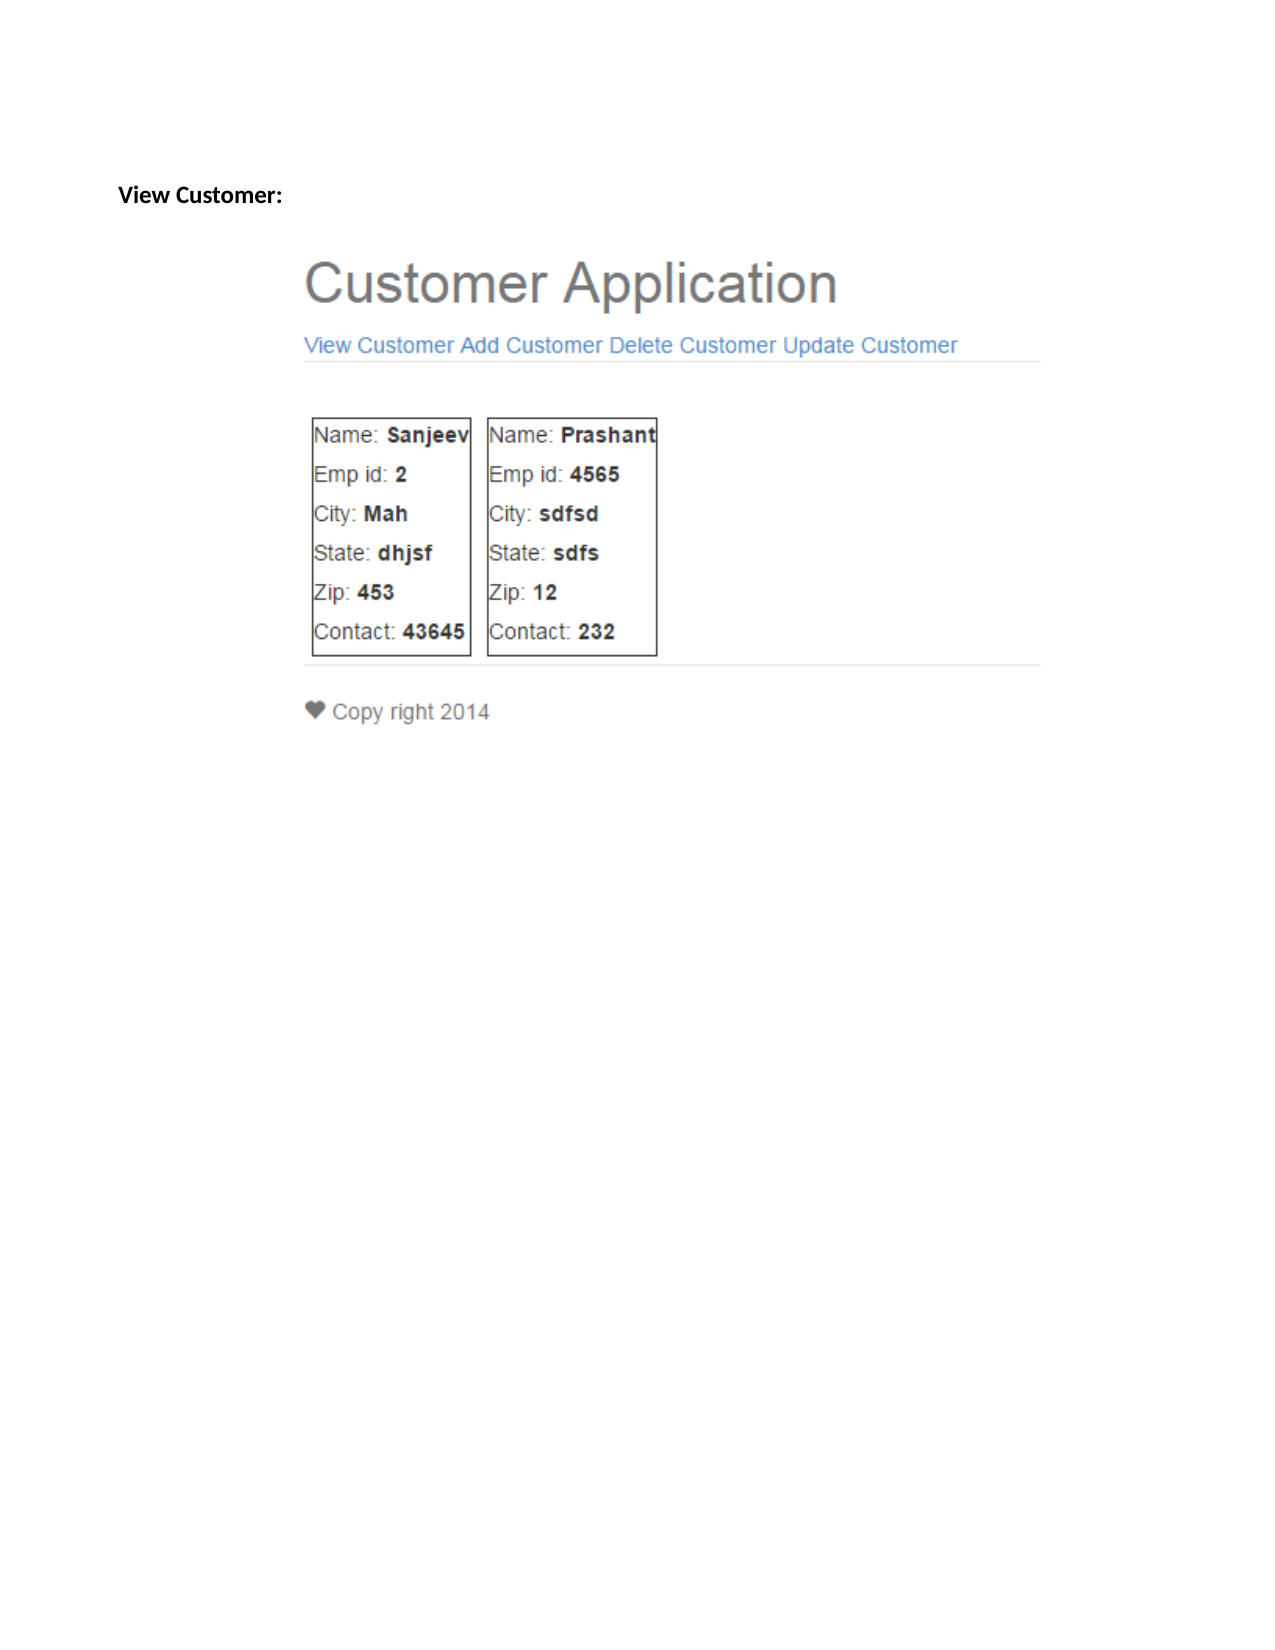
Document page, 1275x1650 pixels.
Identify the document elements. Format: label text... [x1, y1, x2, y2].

text View Customer: [118, 179, 1157, 210]
